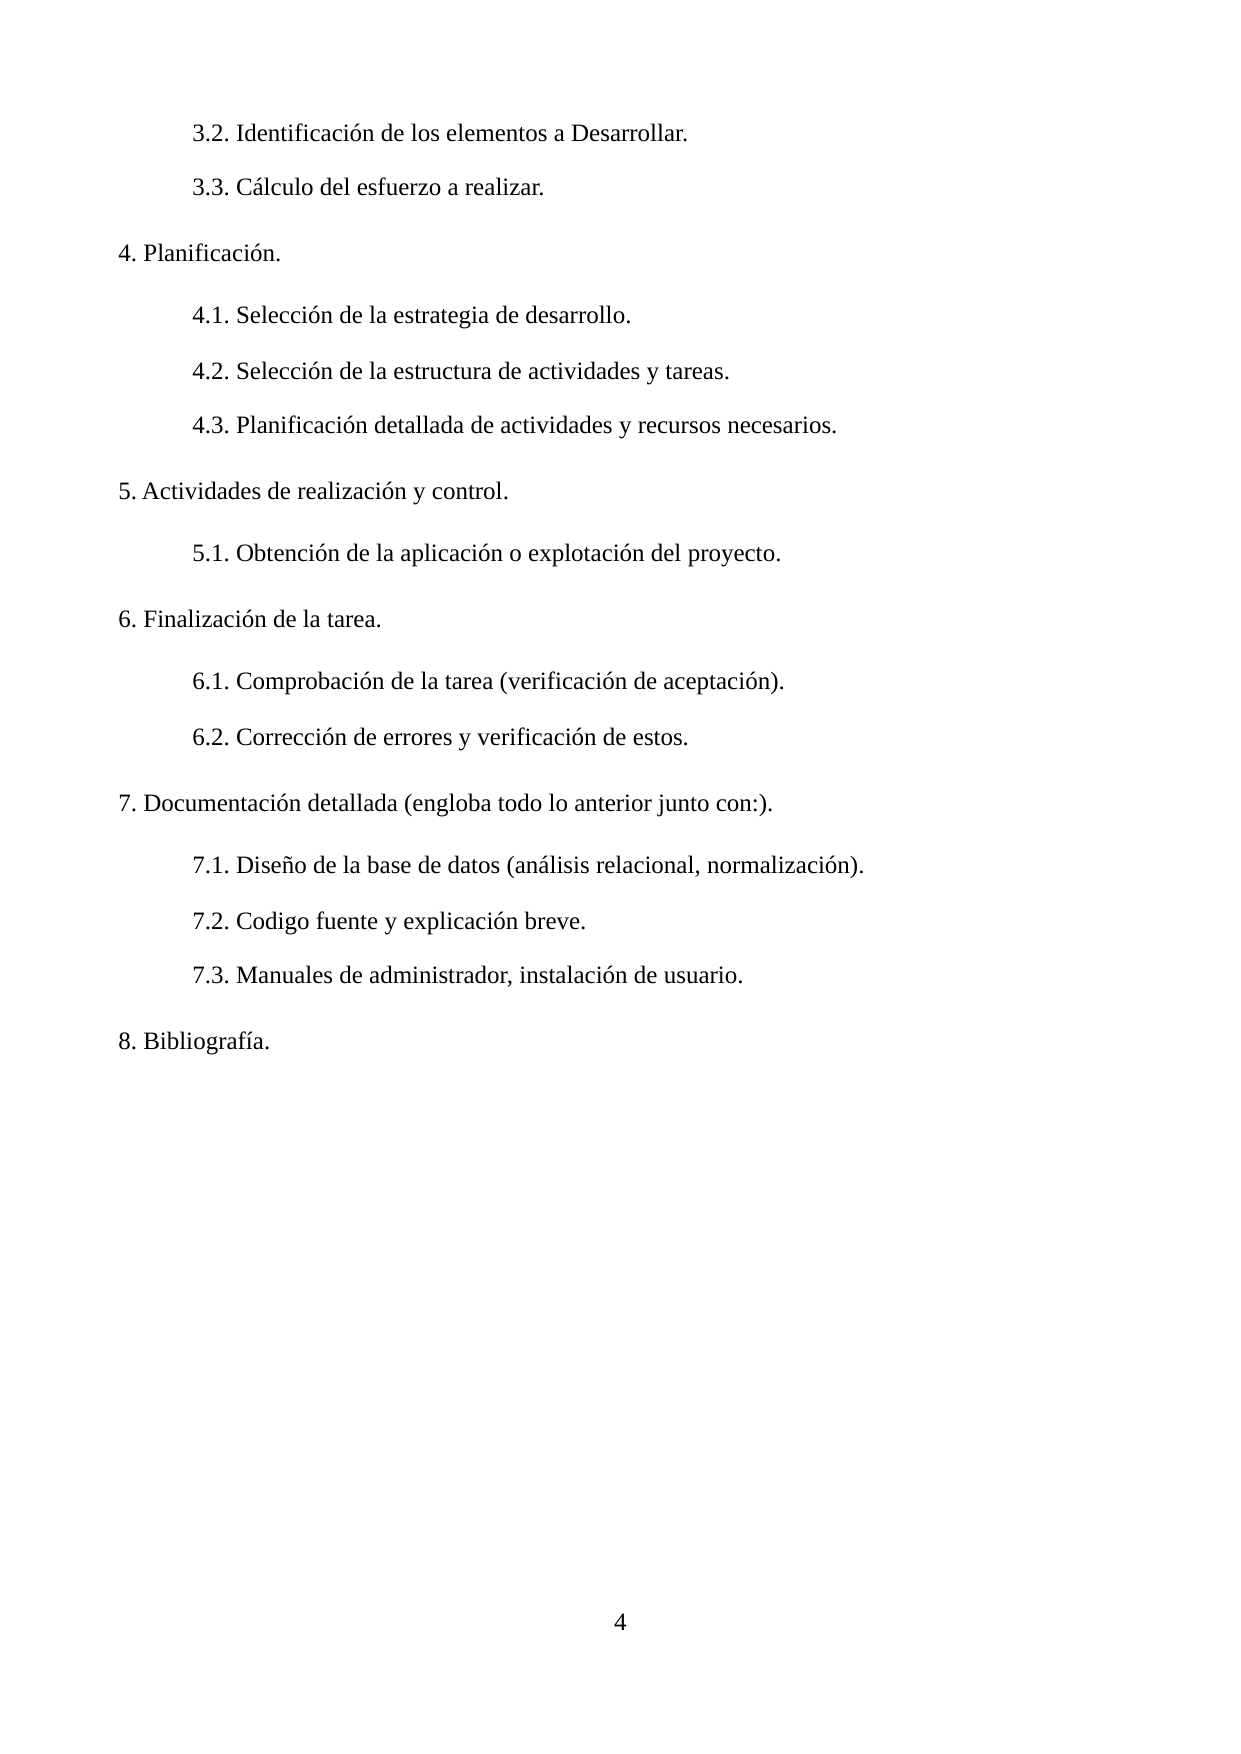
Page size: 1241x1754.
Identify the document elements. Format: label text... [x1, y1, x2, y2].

subtitle 7. Documentación detallada (engloba todo lo anterior junto con:). [118, 788, 1122, 817]
subtitle 6.1. Comprobación de la tarea (verificación de aceptación). [118, 666, 1122, 695]
subtitle 7.1. Diseño de la base de datos (análisis relacional, normalización). [118, 851, 1122, 879]
subtitle 4.3. Planificación detallada de actividades y recursos necesarios. [118, 410, 1122, 438]
subtitle 8. Bibliografía. [118, 1026, 1122, 1055]
subtitle 6.2. Corrección de errores y verificación de estos. [118, 722, 1122, 751]
subtitle 7.3. Manuales de administrador, instalación de usuario. [118, 960, 1122, 989]
subtitle 4.1. Selección de la estrategia de desarrollo. [118, 300, 1122, 329]
subtitle 4.2. Selección de la estructura de actividades y tareas. [118, 356, 1122, 385]
subtitle 7.2. Codigo fuente y explicación breve. [118, 906, 1122, 935]
subtitle 5.1. Obtención de la aplicación o explotación del proyecto. [118, 538, 1122, 567]
subtitle 5. Actividades de realización y control. [118, 476, 1122, 505]
subtitle 4. Planificación. [118, 238, 1122, 267]
subtitle 3.2. Identificación de los elementos a Desarrollar. [118, 118, 1122, 147]
subtitle 6. Finalización de la tarea. [118, 604, 1122, 633]
subtitle 3.3. Cálculo del esfuerzo a realizar. [118, 172, 1122, 201]
